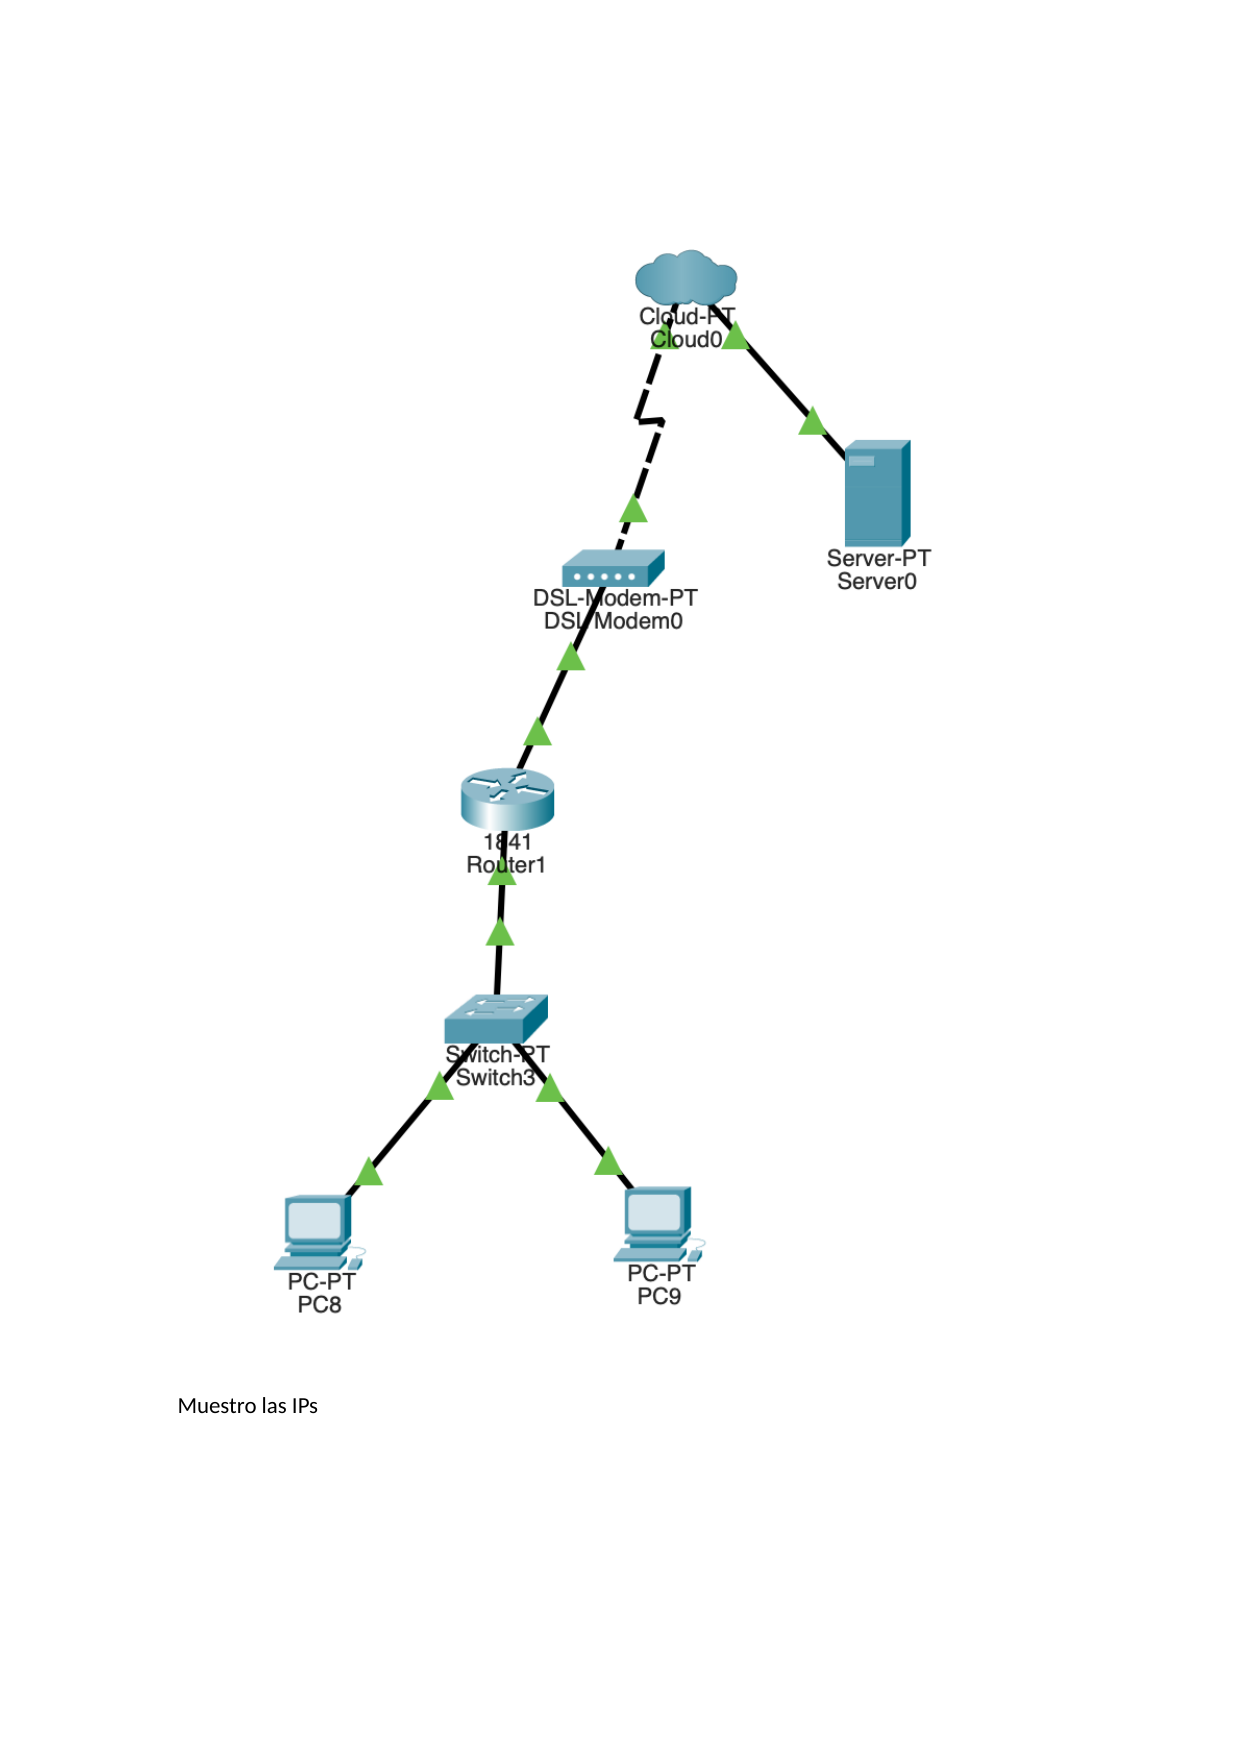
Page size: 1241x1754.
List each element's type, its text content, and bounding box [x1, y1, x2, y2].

text Muestro las IPs [177, 1391, 1063, 1419]
